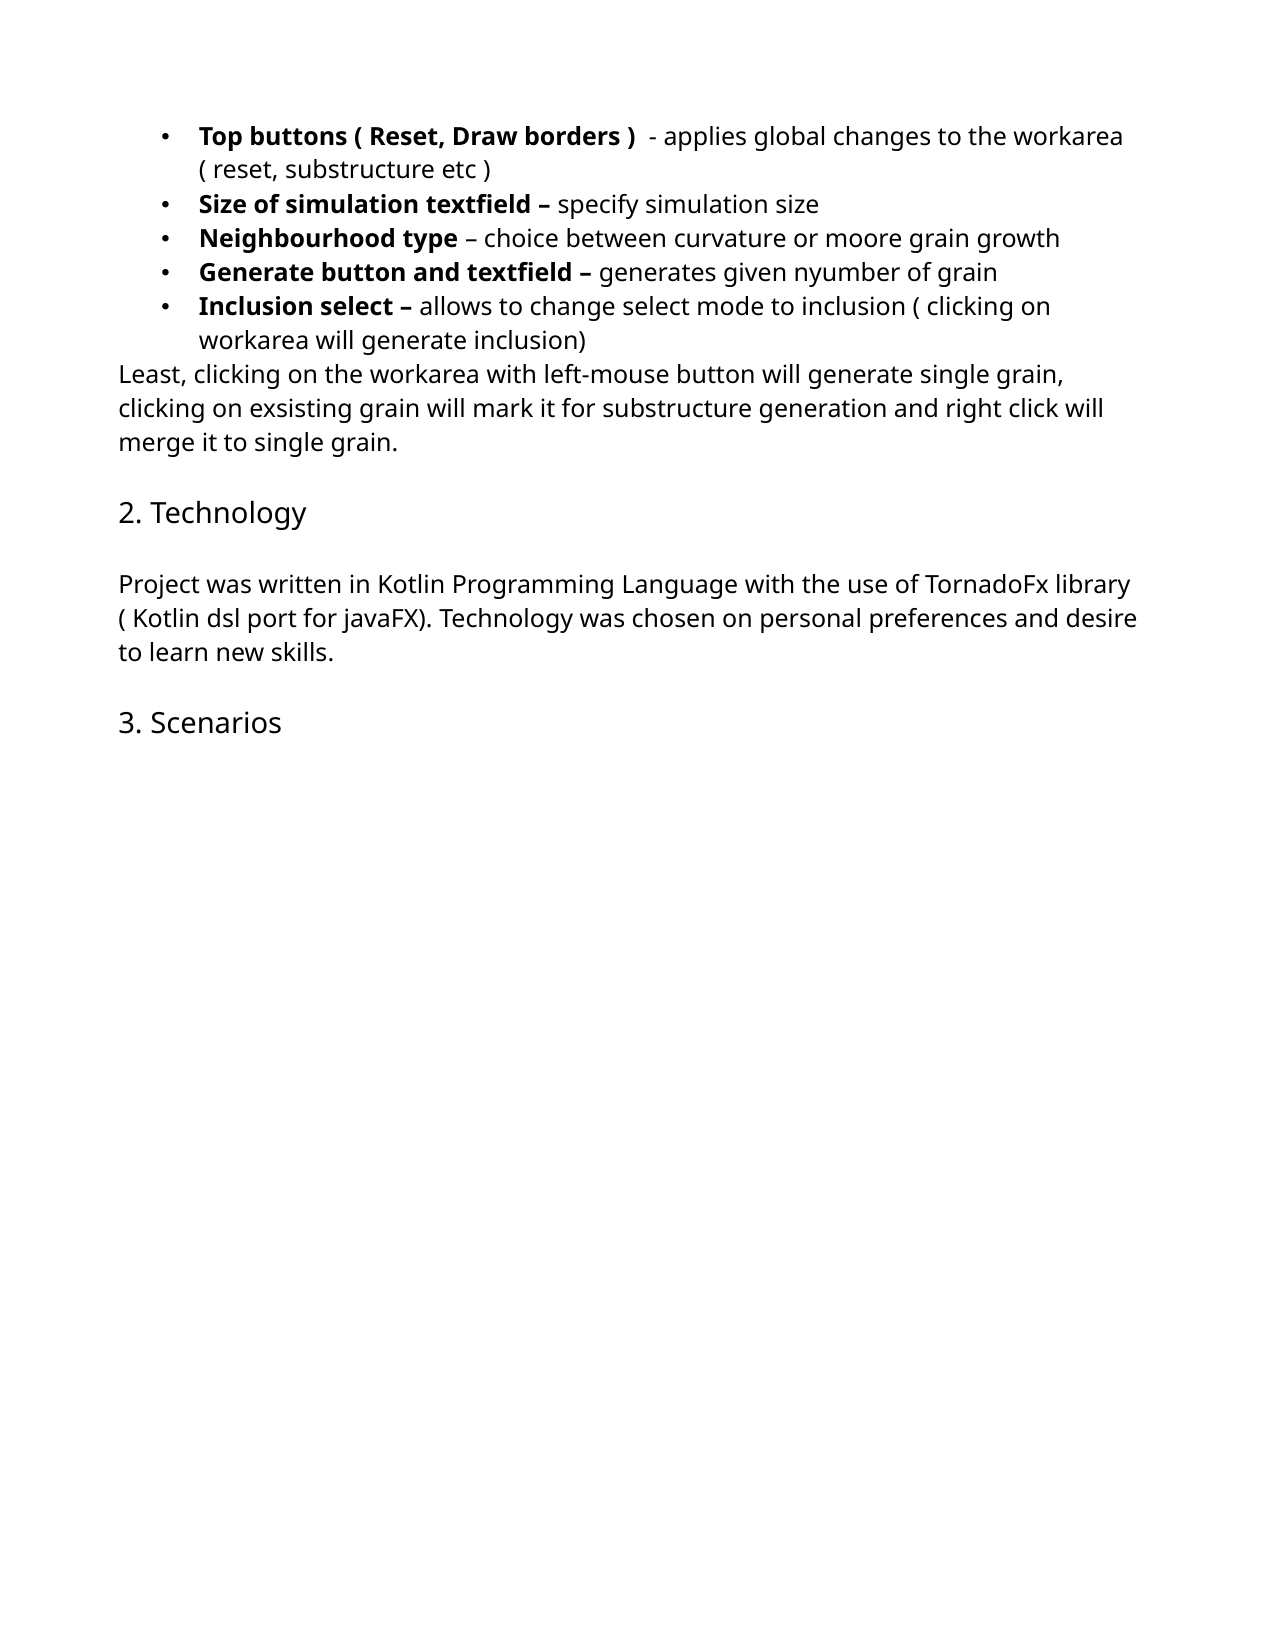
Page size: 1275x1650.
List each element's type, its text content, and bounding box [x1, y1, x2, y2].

list Neighbourhood type – choice between curvature or moore grain growth [161, 220, 1157, 254]
text 2. Technology [118, 493, 1157, 532]
text 3. Scenarios [118, 703, 1157, 742]
list Inclusion select – allows to change select mode to inclusion ( clicking on workarea will generate inclusion) [161, 288, 1157, 357]
text Least, clicking on the workarea with left-mouse button will generate single grain, clicking on exsisting grain will mark it for substructure generation and right click will merge it to single grain. [118, 357, 1157, 459]
list Size of simulation textfield – specify simulation size [161, 186, 1157, 220]
text Project was written in Kotlin Programming Language with the use of TornadoFx library ( Kotlin dsl port for javaFX). Technology was chosen on personal preferences and desire to learn new skills. [118, 567, 1157, 669]
list Generate button and textfield – generates given nyumber of grain [161, 254, 1157, 288]
list Top buttons ( Reset, Draw borders ) - applies global changes to the workarea ( reset, substructure etc ) [161, 118, 1157, 186]
